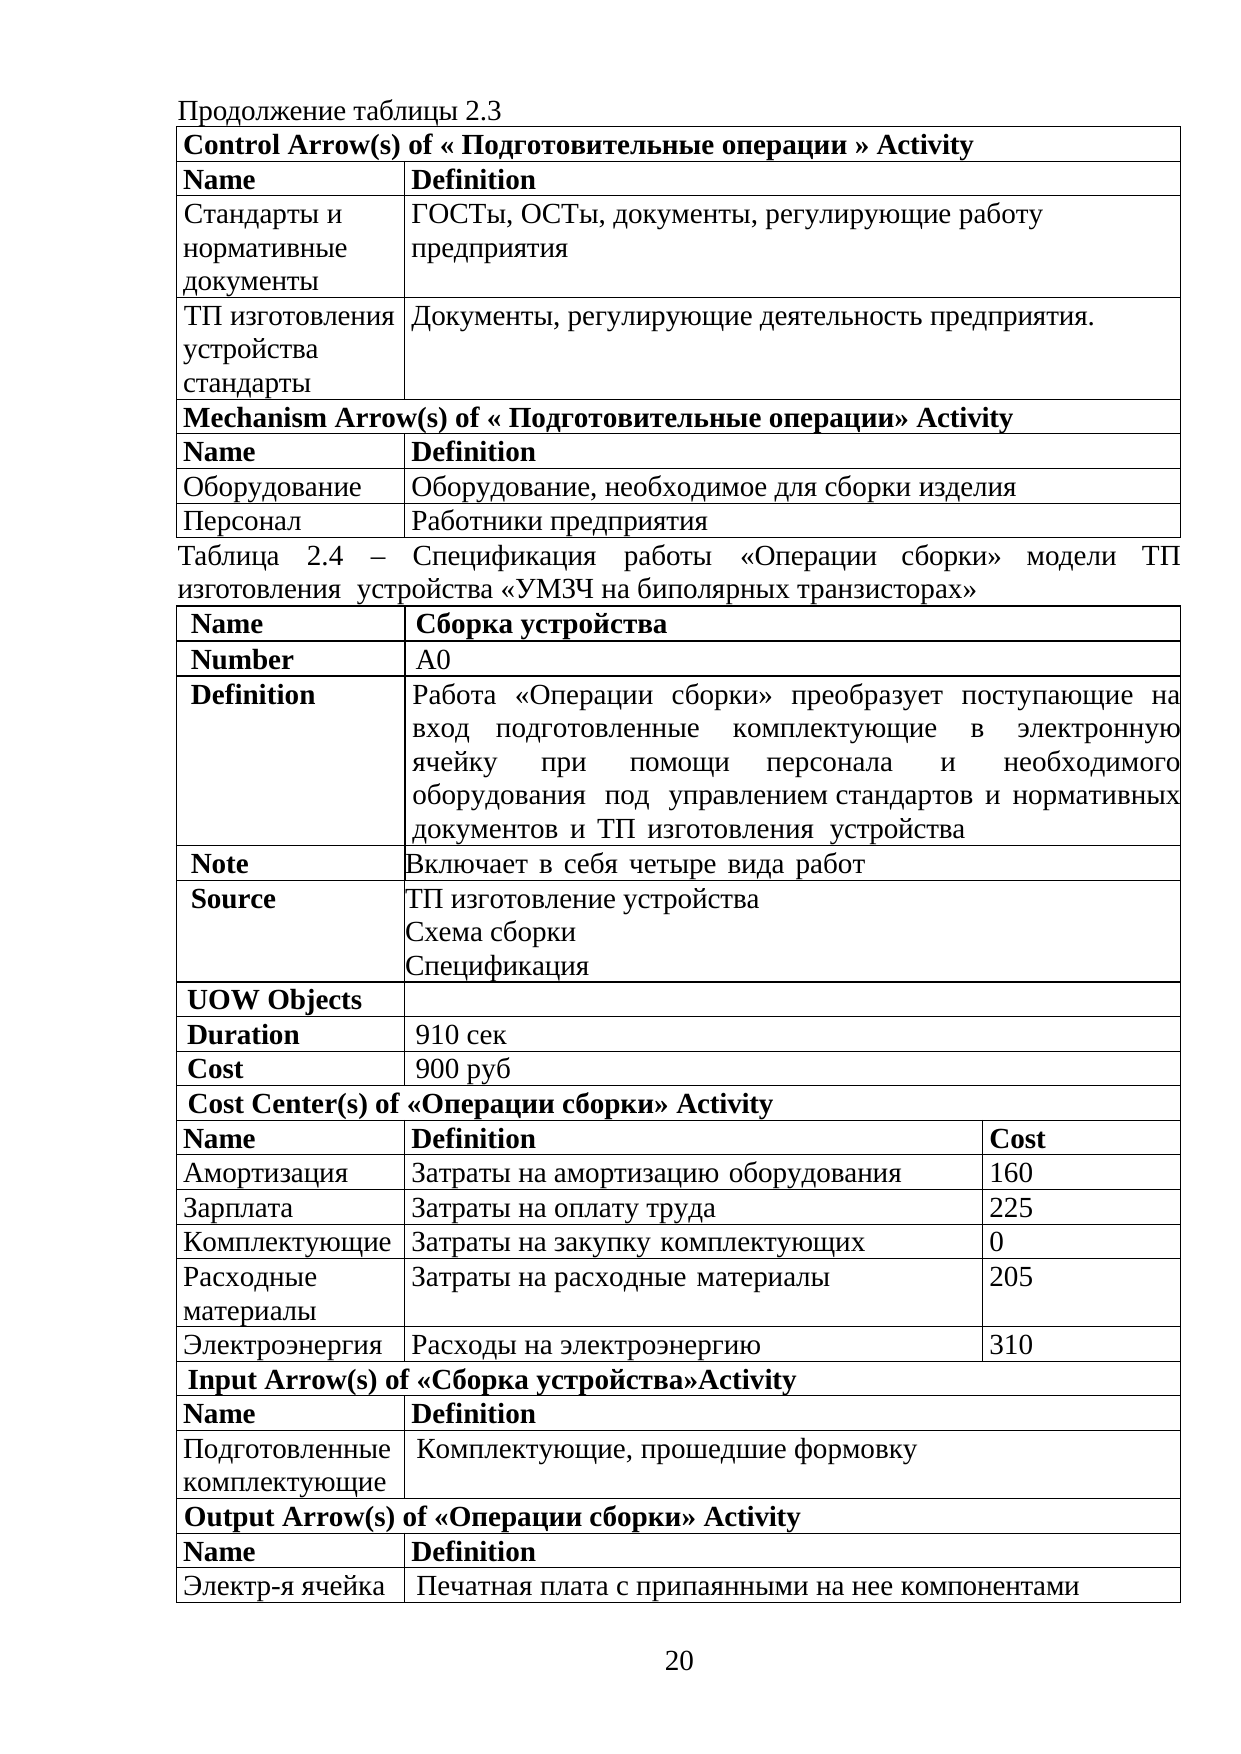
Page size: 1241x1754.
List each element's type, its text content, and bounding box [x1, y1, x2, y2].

table_cell 310 [983, 1327, 1180, 1361]
table_cell Печатная плата с припаянными на нее компонентами [405, 1568, 1180, 1602]
table_cell Name [177, 1534, 404, 1567]
table_header Control Arrow(s) of « Подготовительные операции » Activity [177, 127, 1180, 161]
table_cell Работники предприятия [405, 504, 1180, 537]
table_cell ГОСТы, ОСТы, документы, регулирующие работу предприятия [405, 196, 1180, 297]
table_cell Input Arrow(s) of «Сборка устройства»Activity [177, 1362, 1180, 1395]
table_header Name [177, 607, 404, 640]
table_cell Зарплата [177, 1190, 404, 1223]
table_cell Подготовленные комплектующие [177, 1431, 404, 1498]
table_cell Note [177, 846, 404, 880]
table_cell Cost [177, 1052, 404, 1085]
table_cell Definition [405, 1121, 982, 1154]
table_cell Cost [983, 1121, 1180, 1154]
table_cell Source [177, 881, 404, 981]
table_cell Работа «Операции сборки» преобразует поступающие на вход подготовленные комплектующие в электронную ячейку при помощи персонала и необходимого оборудования под управлением стандартов и нормативных документов и ТП изготовления устройства [406, 677, 1180, 844]
table_cell Персонал [177, 504, 404, 537]
table_cell Комплектующие [177, 1225, 404, 1258]
table_cell ТП изготовления устройства стандарты [177, 298, 404, 399]
table_cell Definition [405, 162, 1180, 195]
table_cell Комплектующие, прошедшие формовку [405, 1431, 1180, 1498]
table_cell Стандарты и нормативные документы [177, 196, 404, 297]
table_cell Оборудование, необходимое для сборки изделия [405, 469, 1180, 502]
table_cell Электр-я ячейка [177, 1568, 404, 1602]
table_cell Включает в себя четыре вида работ [406, 846, 1180, 880]
table_cell Definition [405, 1534, 1180, 1567]
table_cell Duration [177, 1017, 404, 1051]
table_cell Затраты на закупку комплектующих [405, 1225, 982, 1258]
table_cell 160 [983, 1155, 1180, 1189]
table_cell 225 [983, 1190, 1180, 1223]
table_cell 0 [983, 1225, 1180, 1258]
table_cell 900 руб [405, 1052, 1180, 1085]
table_cell Амортизация [177, 1155, 404, 1189]
table_cell Definition [177, 677, 404, 844]
text Продолжение таблицы 2.3 [177, 93, 1181, 126]
table_cell 910 сек [405, 1017, 1180, 1051]
table_cell ТП изготовление устройства Схема сборки Спецификация [405, 881, 1180, 981]
table_cell Расходные материалы [177, 1259, 404, 1326]
table_cell Mechanism Arrow(s) of « Подготовительные операции» Activity [177, 400, 1180, 433]
table_cell Электроэнергия [177, 1327, 404, 1361]
table_cell Name [177, 162, 404, 195]
table_cell UOW Objects [177, 983, 404, 1016]
table_cell Number [177, 642, 404, 675]
table_cell Name [177, 1121, 404, 1154]
table_cell A0 [406, 642, 1180, 675]
table_cell Оборудование [177, 469, 404, 502]
table_cell Definition [405, 434, 1180, 468]
table_cell Name [177, 1396, 404, 1430]
table_cell Расходы на электроэнергию [405, 1327, 982, 1361]
table_cell 205 [983, 1259, 1180, 1326]
table_cell Definition [405, 1396, 1180, 1430]
table_header Сборка устройства [406, 607, 1180, 640]
table_cell Затраты на оплату труда [405, 1190, 982, 1223]
table_cell Затраты на расходные материалы [405, 1259, 982, 1326]
table_cell Name [177, 434, 404, 468]
text Таблица 2.4 – Спецификация работы «Операции сборки» модели ТП изготовления устройства «УМЗЧ на биполярных транзисторах» [177, 538, 1181, 605]
table_cell Cost Center(s) of «Операции сборки» Activity [177, 1086, 1180, 1120]
table_cell Документы, регулирующие деятельность предприятия. [405, 298, 1180, 399]
table_cell Output Arrow(s) of «Операции сборки» Activity [177, 1499, 1180, 1533]
table_cell Затраты на амортизацию оборудования [405, 1155, 982, 1189]
table_cell [405, 983, 1180, 1016]
